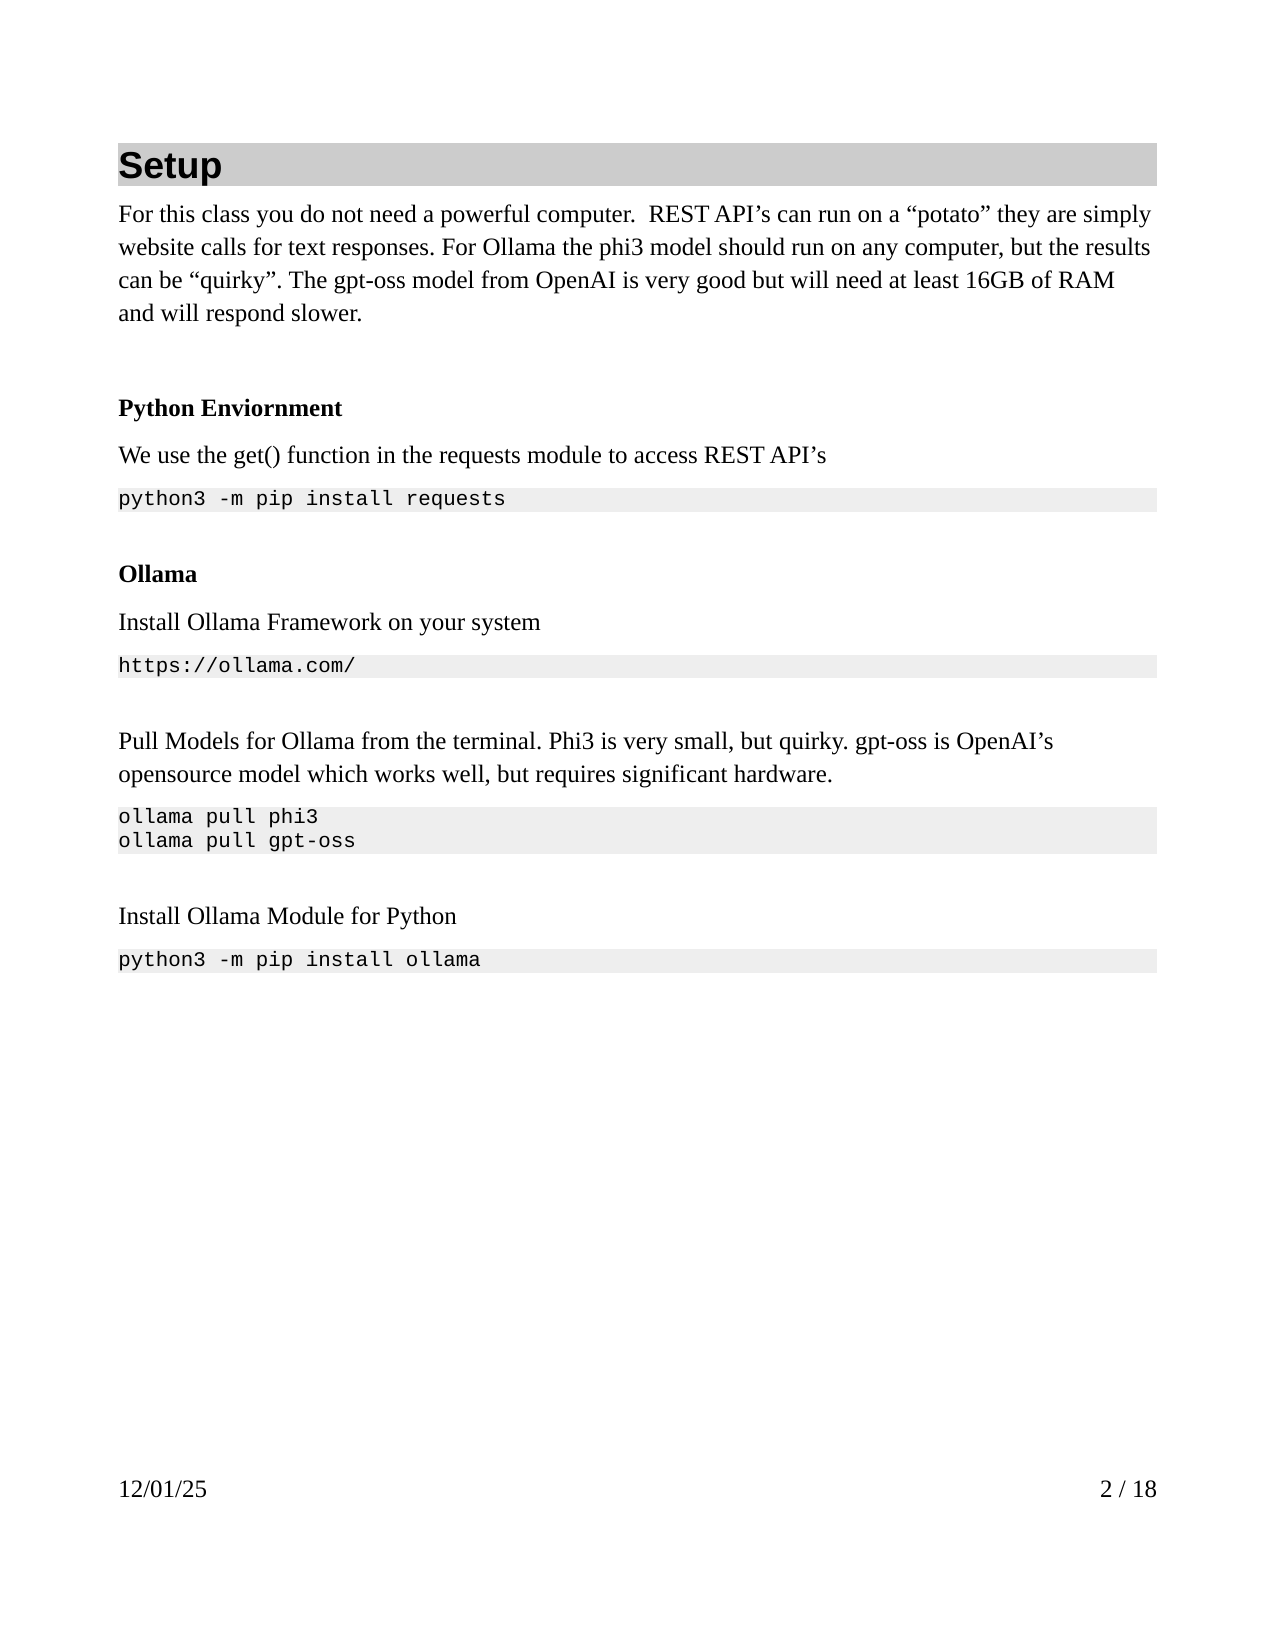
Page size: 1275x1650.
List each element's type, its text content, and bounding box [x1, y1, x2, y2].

text Python Enviornment [118, 393, 1157, 422]
text python3 -m pip install ollama [118, 949, 1157, 973]
subtitle Setup [118, 143, 1157, 186]
text Pull Models for Ollama from the terminal. Phi3 is very small, but quirky. gpt-oss is OpenAI’s opensource model which works well, but requires significant hardware. [118, 726, 1157, 788]
text Ollama [118, 559, 1157, 588]
text https://ollama.com/ [118, 655, 1157, 678]
text python3 -m pip install requests [118, 488, 1157, 512]
text ollama pull gpt-oss [118, 830, 1157, 854]
text Install Ollama Module for Python [118, 901, 1157, 930]
text For this class you do not need a powerful computer. REST API’s can run on a “potato” they are simply website calls for text responses. For Ollama the phi3 model should run on any computer, but the results can be “quirky”. The gpt-oss model from OpenAI is very good but will need at least 16GB of RAM and will respond slower. [118, 199, 1157, 327]
text Install Ollama Framework on your system [118, 607, 1157, 636]
text We use the get() function in the requests module to access REST API’s [118, 441, 1157, 469]
text ollama pull phi3 [118, 807, 1157, 830]
